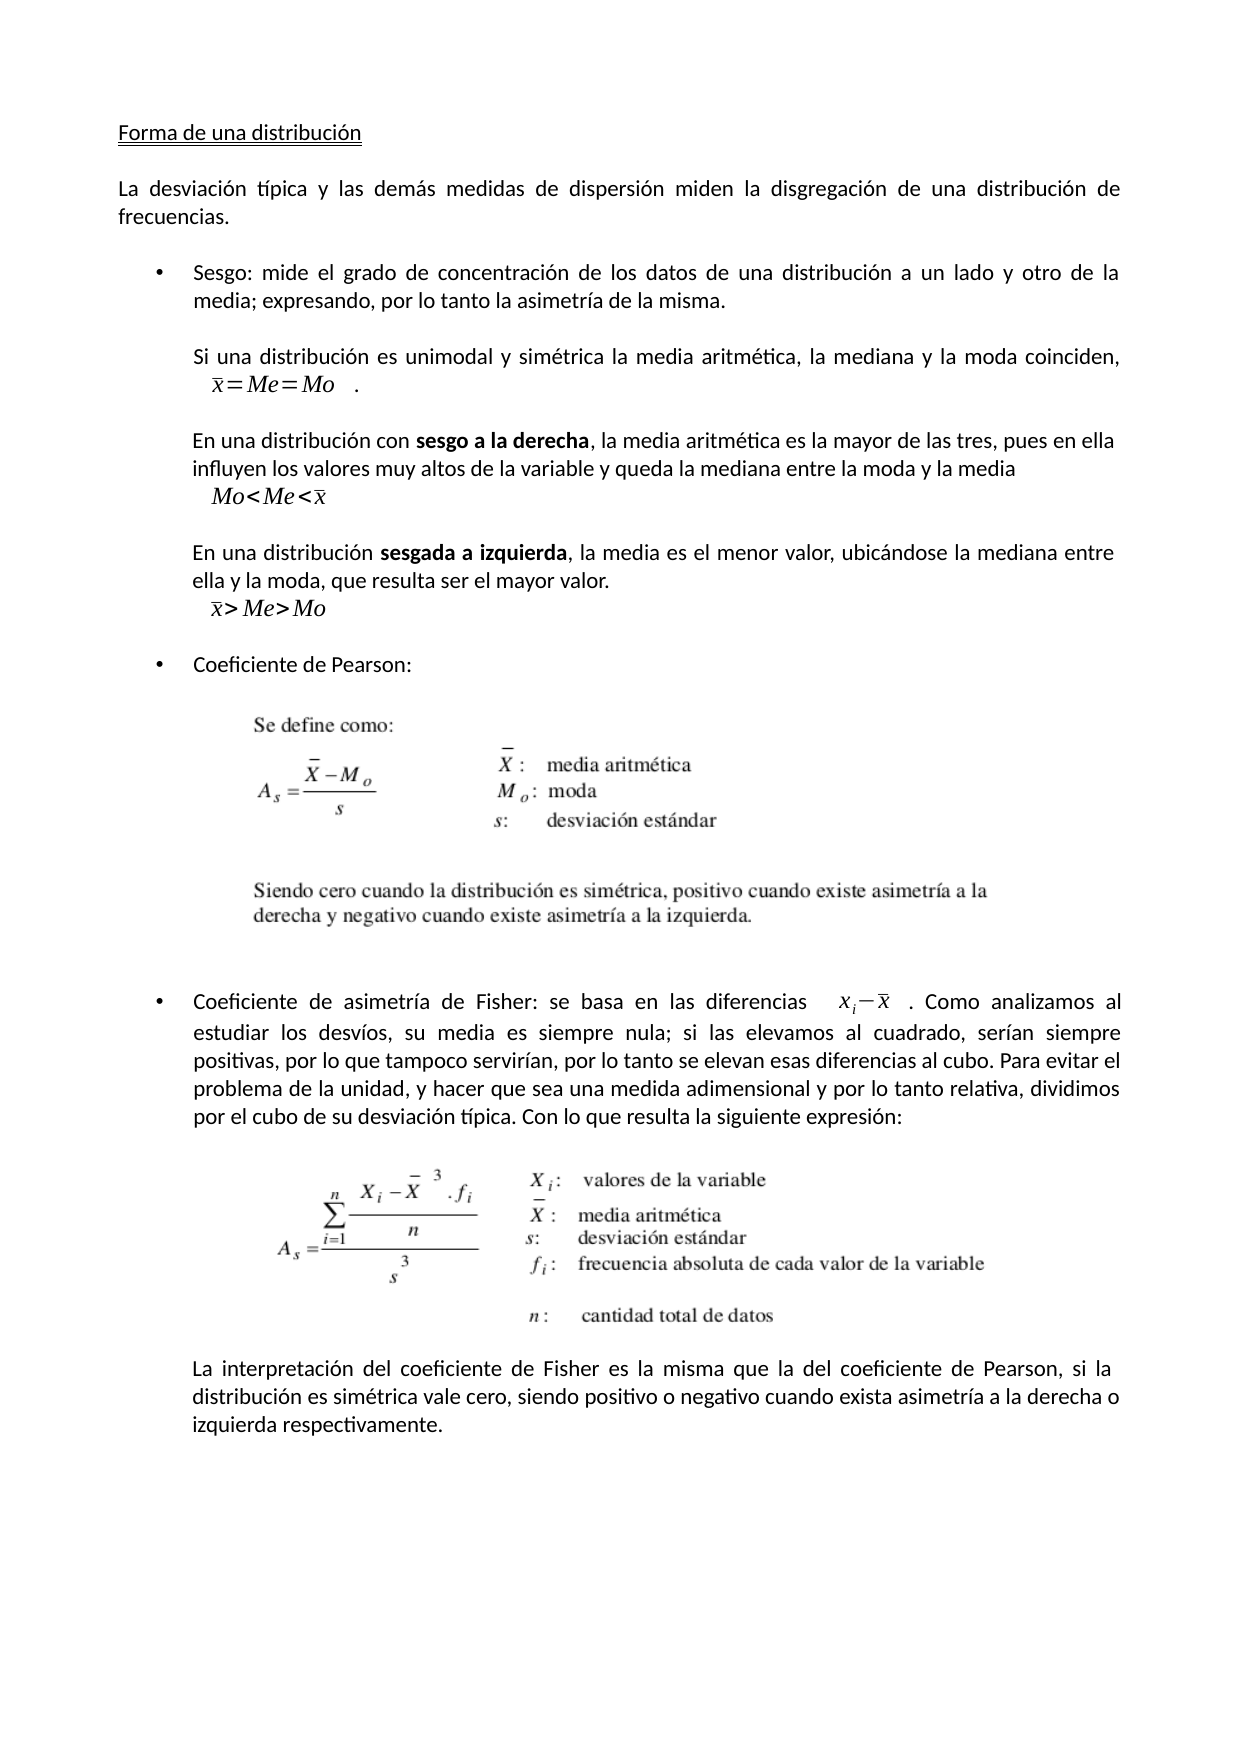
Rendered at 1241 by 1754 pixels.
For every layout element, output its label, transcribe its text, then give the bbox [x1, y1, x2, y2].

picture [236, 706, 1004, 943]
text Forma de una distribución [118, 118, 1122, 146]
list Coeficiente de Pearson: [156, 651, 1122, 678]
text En una distribución sesgada a izquierda, la media es el menor valor, ubicándose la mediana entre ella y la moda, que resulta ser el mayor valor. [118, 538, 1122, 594]
text En una distribución con sesgo a la derecha, la media aritmética es la mayor de las tres, pues en ella influyen los valores muy altos de la variable y queda la mediana entre la moda y la media [118, 426, 1122, 482]
list Sesgo: mide el grado de concentración de los datos de una distribución a un lado y otro de la media; expresando, por lo tanto la asimetría de la misma. [156, 258, 1122, 314]
list Coeficiente de asimetría de Fisher: se basa en las diferencias . Como analizamos al estudiar los desvíos, su media es siempre nula; si las elevamos al cuadrado, serían siempre positivas, por lo que tampoco servirían, por lo tanto se elevan esas diferencias al cubo. Para evitar el problema de la unidad, y hacer que sea una medida adimensional y por lo tanto relativa, dividimos por el cubo de su desviación típica. Con lo que resulta la siguiente expresión: [156, 987, 1122, 1130]
text La interpretación del coeficiente de Fisher es la misma que la del coeficiente de Pearson, si la distribución es simétrica vale cero, siendo positivo o negativo cuando exista asimetría a la derecha o izquierda respectivamente. [118, 1354, 1122, 1438]
picture [236, 1158, 1004, 1336]
list Si una distribución es unimodal y simétrica la media aritmética, la mediana y la moda coinciden, . [156, 342, 1122, 398]
text La desviación típica y las demás medidas de dispersión miden la disgregación de una distribución de frecuencias. [118, 174, 1122, 230]
